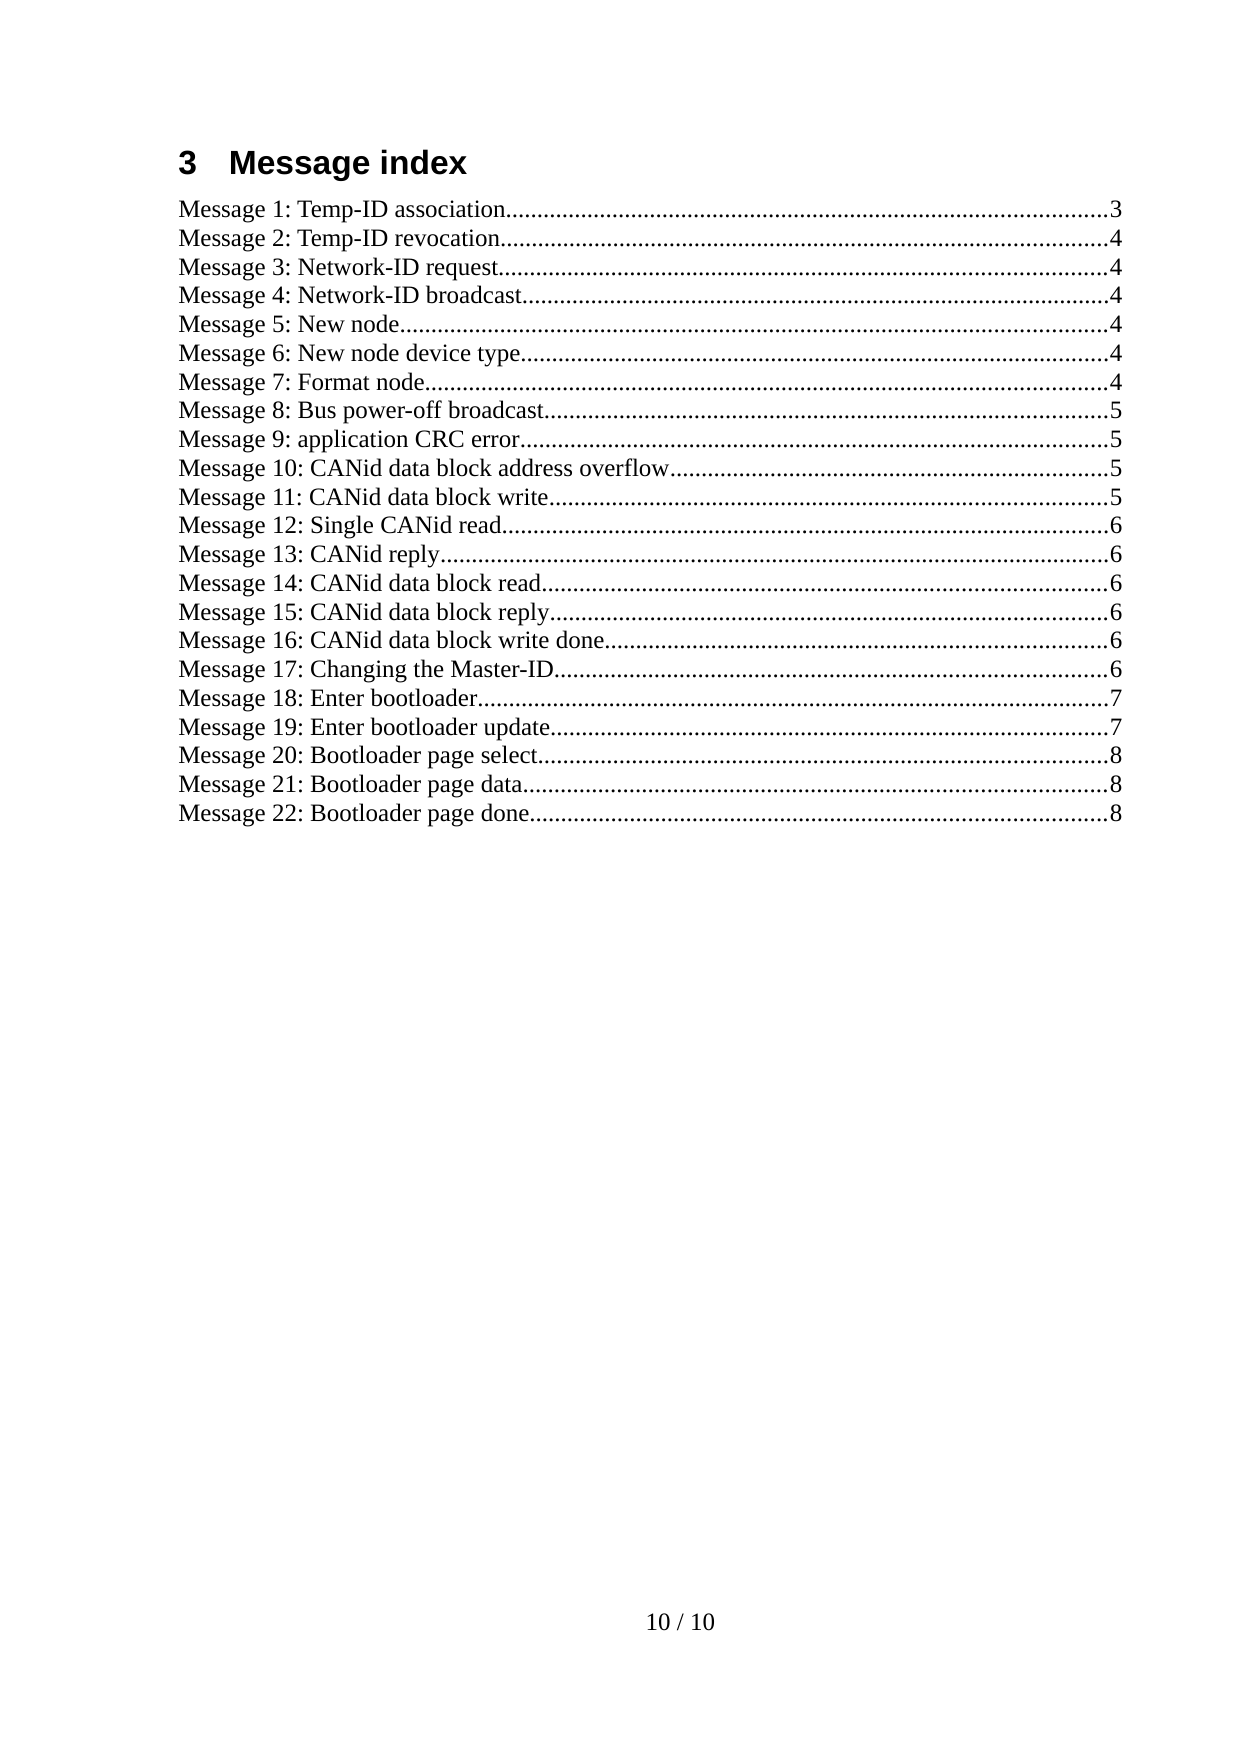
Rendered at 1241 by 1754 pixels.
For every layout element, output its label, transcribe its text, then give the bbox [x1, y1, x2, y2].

text Message 21: Bootloader page data 8 [178, 769, 1122, 798]
text Message 8: Bus power-off broadcast 5 [178, 396, 1122, 424]
text Message 1: Temp-ID association 3 [178, 194, 1122, 223]
text Message 19: Enter bootloader update 7 [178, 712, 1122, 741]
text Message 9: application CRC error 5 [178, 424, 1122, 453]
text Message 6: New node device type 4 [178, 338, 1122, 367]
text Message 22: Bootloader page done 8 [178, 798, 1122, 827]
text Message 12: Single CANid read 6 [178, 511, 1122, 539]
text Message 13: CANid reply 6 [178, 539, 1122, 568]
text Message 17: Changing the Master-ID 6 [178, 654, 1122, 683]
subtitle Message index [178, 143, 1122, 182]
text Message 5: New node 4 [178, 309, 1122, 338]
text Message 18: Enter bootloader 7 [178, 683, 1122, 712]
text Message 2: Temp-ID revocation 4 [178, 223, 1122, 252]
text Message 16: CANid data block write done 6 [178, 626, 1122, 654]
text Message 3: Network-ID request 4 [178, 252, 1122, 281]
text Message 11: CANid data block write 5 [178, 482, 1122, 511]
text Message 10: CANid data block address overflow 5 [178, 453, 1122, 482]
text Message 7: Format node 4 [178, 367, 1122, 396]
text Message 15: CANid data block reply 6 [178, 597, 1122, 626]
text Message 4: Network-ID broadcast 4 [178, 281, 1122, 309]
text Message 14: CANid data block read 6 [178, 568, 1122, 597]
text Message 20: Bootloader page select 8 [178, 741, 1122, 769]
